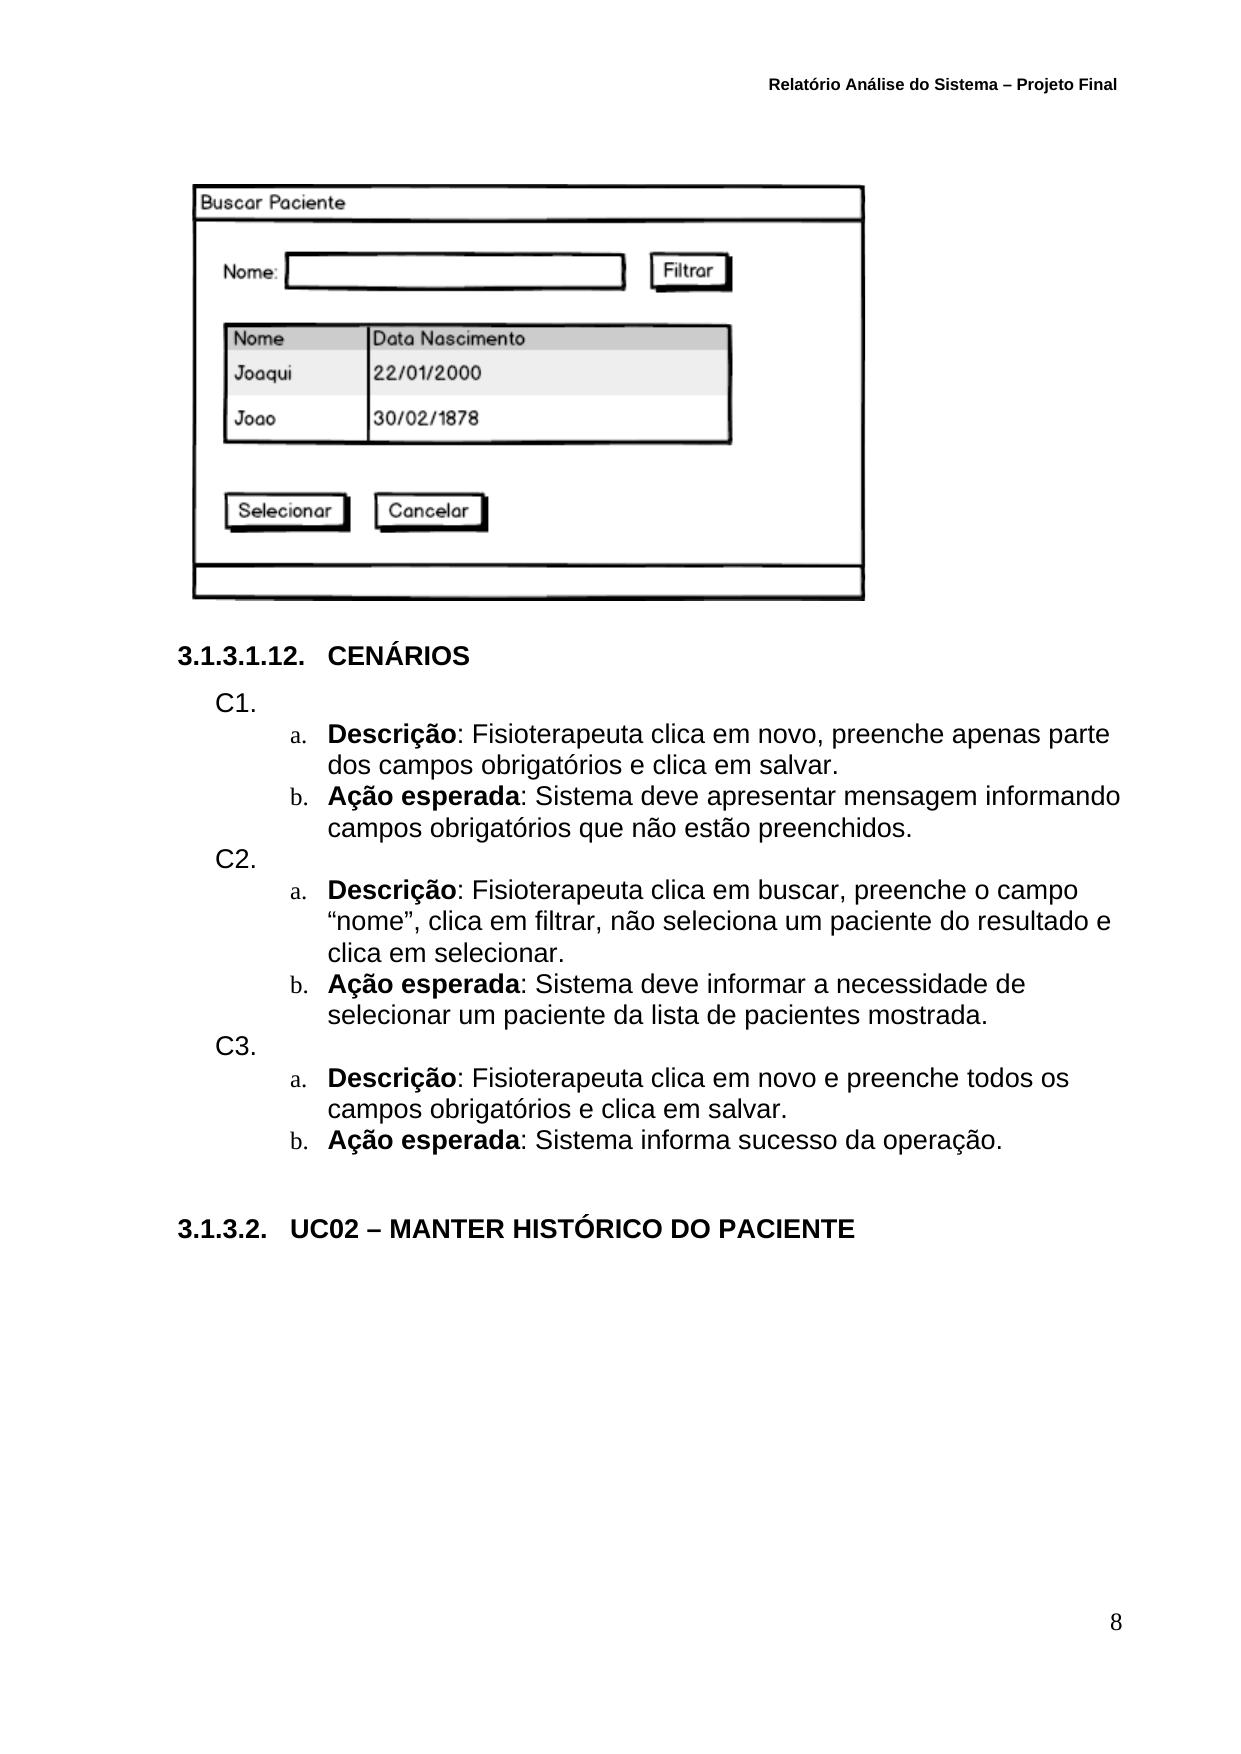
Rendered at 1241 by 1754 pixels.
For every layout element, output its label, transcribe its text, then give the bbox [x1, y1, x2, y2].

list Ação esperada: Sistema deve informar a necessidade de selecionar um paciente da lista de pacientes mostrada. [290, 968, 1122, 1030]
list Ação esperada: Sistema deve apresentar mensagem informando campos obrigatórios que não estão preenchidos. [290, 780, 1122, 843]
subtitle UC02 – Manter histórico do paciente [177, 1213, 1122, 1244]
subtitle cenários [177, 640, 1122, 671]
list Descrição: Fisioterapeuta clica em novo e preenche todos os campos obrigatórios e clica em salvar. [290, 1062, 1122, 1124]
list Descrição: Fisioterapeuta clica em novo, preenche apenas parte dos campos obrigatórios e clica em salvar. [290, 718, 1122, 780]
list Ação esperada: Sistema informa sucesso da operação. [290, 1124, 1122, 1155]
list Descrição: Fisioterapeuta clica em buscar, preenche o campo “nome”, clica em filtrar, não seleciona um paciente do resultado e clica em selecionar. [290, 874, 1122, 968]
picture [192, 184, 866, 601]
